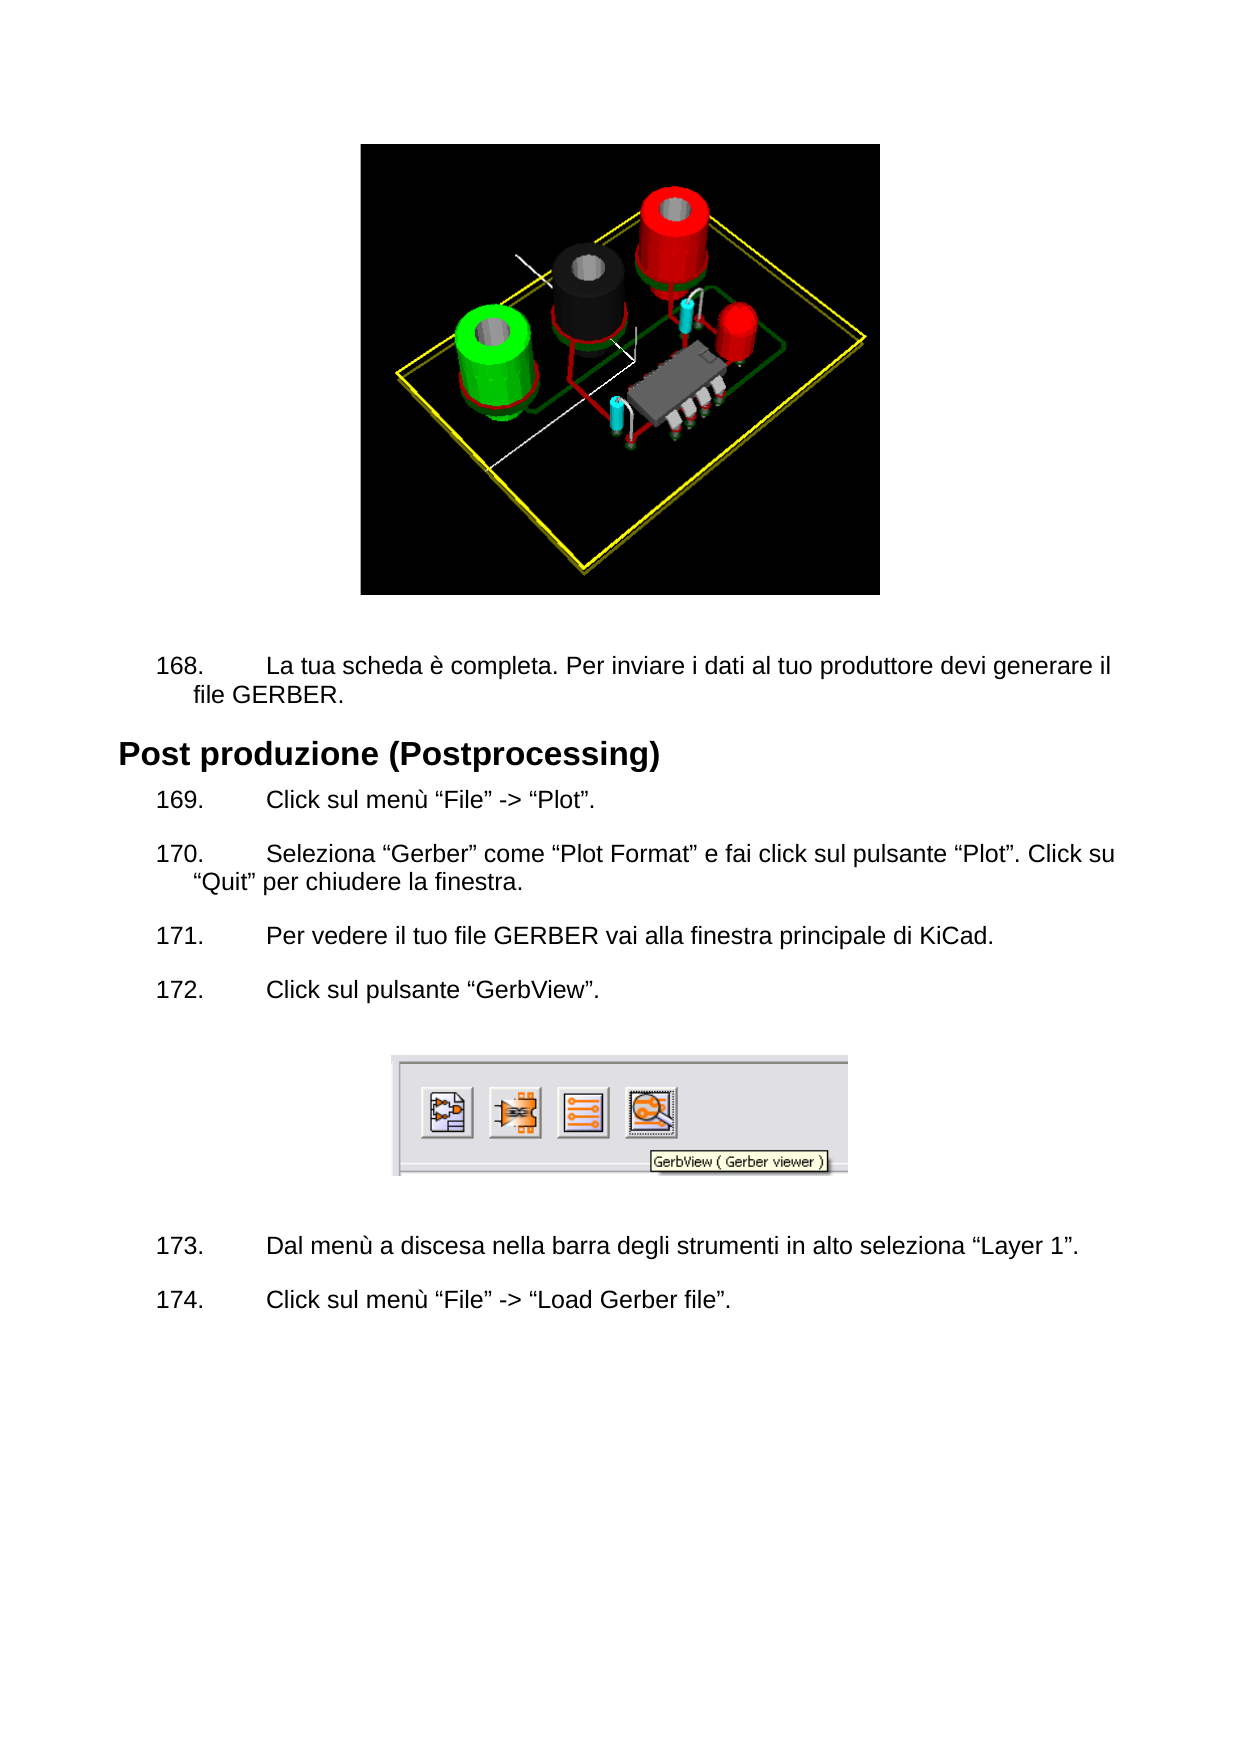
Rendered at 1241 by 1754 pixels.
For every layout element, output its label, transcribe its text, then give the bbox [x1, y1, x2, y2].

list Seleziona “Gerber” come “Plot Format” e fai click sul pulsante “Plot”. Click su “Quit” per chiudere la finestra. [156, 838, 1122, 896]
list Click sul pulsante “GerbView”. [156, 975, 1122, 1003]
list La tua scheda è completa. Per inviare i dati al tuo produttore devi generare il file GERBER. [156, 651, 1122, 709]
list Dal menù a discesa nella barra degli strumenti in alto seleziona “Layer 1”. [156, 1231, 1122, 1260]
list Click sul menù “File” -> “Plot”. [156, 785, 1122, 813]
list Click sul menù “File” -> “Load Gerber file”. [156, 1285, 1122, 1342]
list Per vedere il tuo file GERBER vai alla finestra principale di KiCad. [156, 921, 1122, 950]
subtitle Post produzione (Postprocessing) [118, 734, 1122, 772]
